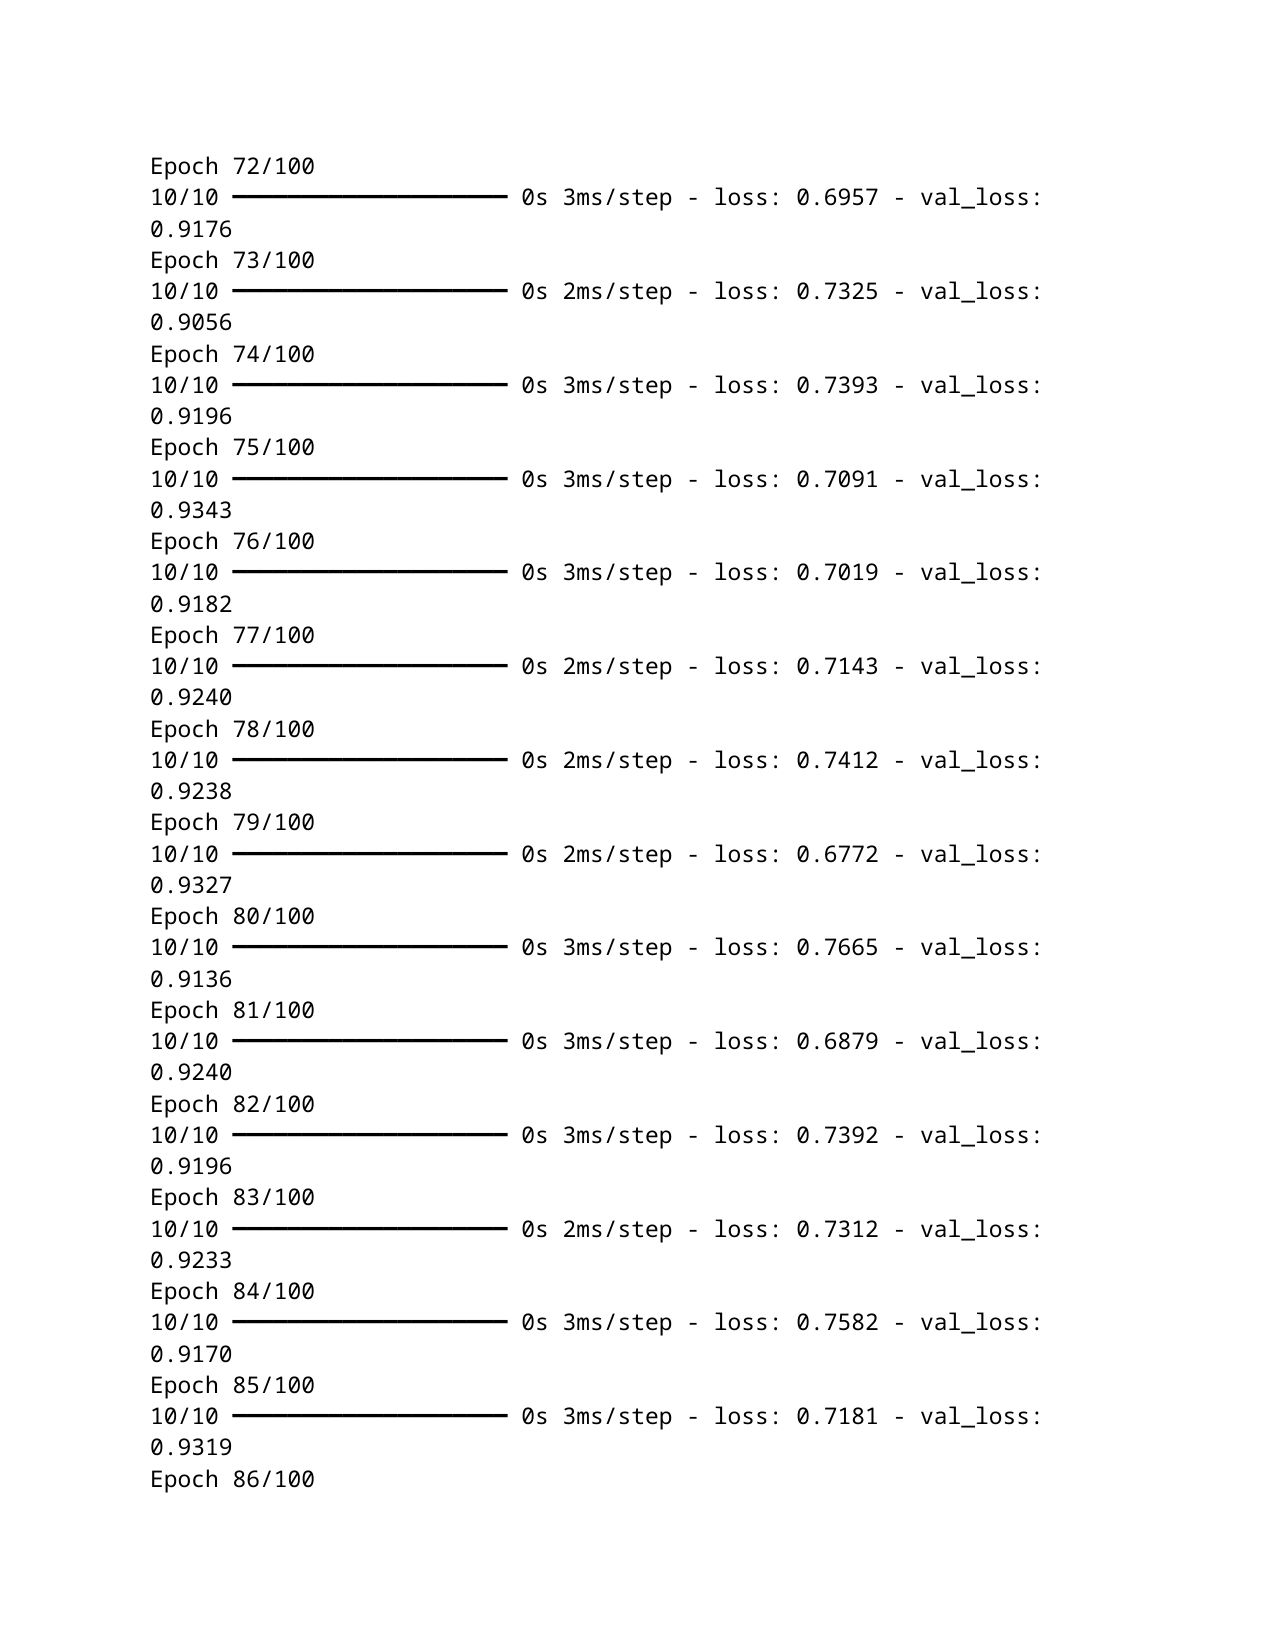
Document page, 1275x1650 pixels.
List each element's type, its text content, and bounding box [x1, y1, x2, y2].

text Epoch 72/100 10/10 ━━━━━━━━━━━━━━━━━━━━ 0s 3ms/step - loss: 0.6957 - val_loss: 0.9176 Epoch 73/100 10/10 ━━━━━━━━━━━━━━━━━━━━ 0s 2ms/step - loss: 0.7325 - val_loss: 0.9056 Epoch 74/100 10/10 ━━━━━━━━━━━━━━━━━━━━ 0s 3ms/step - loss: 0.7393 - val_loss: 0.9196 Epoch 75/100 10/10 ━━━━━━━━━━━━━━━━━━━━ 0s 3ms/step - loss: 0.7091 - val_loss: 0.9343 Epoch 76/100 10/10 ━━━━━━━━━━━━━━━━━━━━ 0s 3ms/step - loss: 0.7019 - val_loss: 0.9182 Epoch 77/100 10/10 ━━━━━━━━━━━━━━━━━━━━ 0s 2ms/step - loss: 0.7143 - val_loss: 0.9240 Epoch 78/100 10/10 ━━━━━━━━━━━━━━━━━━━━ 0s 2ms/step - loss: 0.7412 - val_loss: 0.9238 Epoch 79/100 10/10 ━━━━━━━━━━━━━━━━━━━━ 0s 2ms/step - loss: 0.6772 - val_loss: 0.9327 Epoch 80/100 10/10 ━━━━━━━━━━━━━━━━━━━━ 0s 3ms/step - loss: 0.7665 - val_loss: 0.9136 Epoch 81/100 10/10 ━━━━━━━━━━━━━━━━━━━━ 0s 3ms/step - loss: 0.6879 - val_loss: 0.9240 Epoch 82/100 10/10 ━━━━━━━━━━━━━━━━━━━━ 0s 3ms/step - loss: 0.7392 - val_loss: 0.9196 Epoch 83/100 10/10 ━━━━━━━━━━━━━━━━━━━━ 0s 2ms/step - loss: 0.7312 - val_loss: 0.9233 Epoch 84/100 10/10 ━━━━━━━━━━━━━━━━━━━━ 0s 3ms/step - loss: 0.7582 - val_loss: 0.9170 Epoch 85/100 10/10 ━━━━━━━━━━━━━━━━━━━━ 0s 3ms/step - loss: 0.7181 - val_loss: 0.9319 Epoch 86/100 [150, 150, 1125, 1494]
